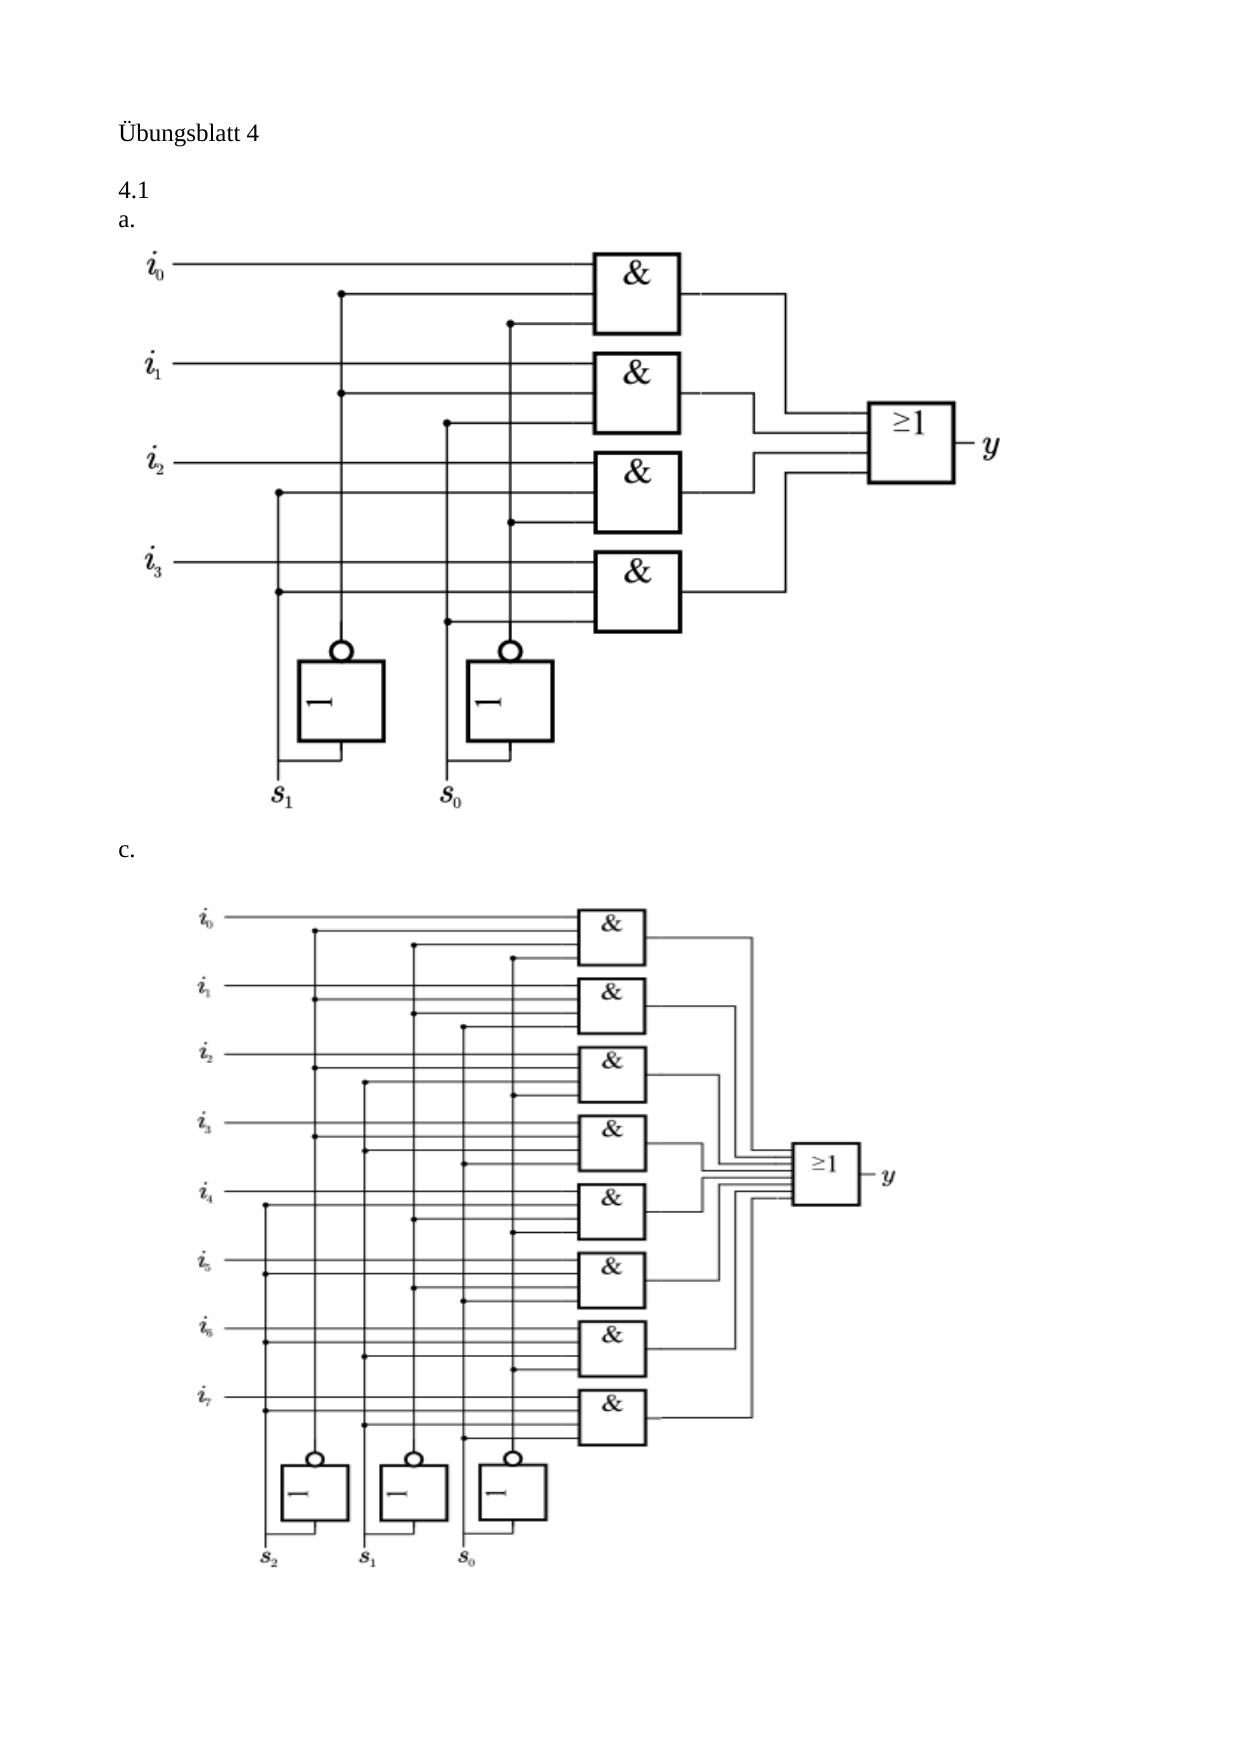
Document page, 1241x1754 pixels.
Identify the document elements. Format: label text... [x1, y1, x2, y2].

text a. [118, 204, 1122, 233]
text 4.1 [118, 176, 1122, 204]
picture [113, 233, 1046, 835]
text Übungsblatt 4 [118, 118, 1122, 147]
picture [182, 885, 913, 1576]
text c. [118, 233, 1122, 863]
